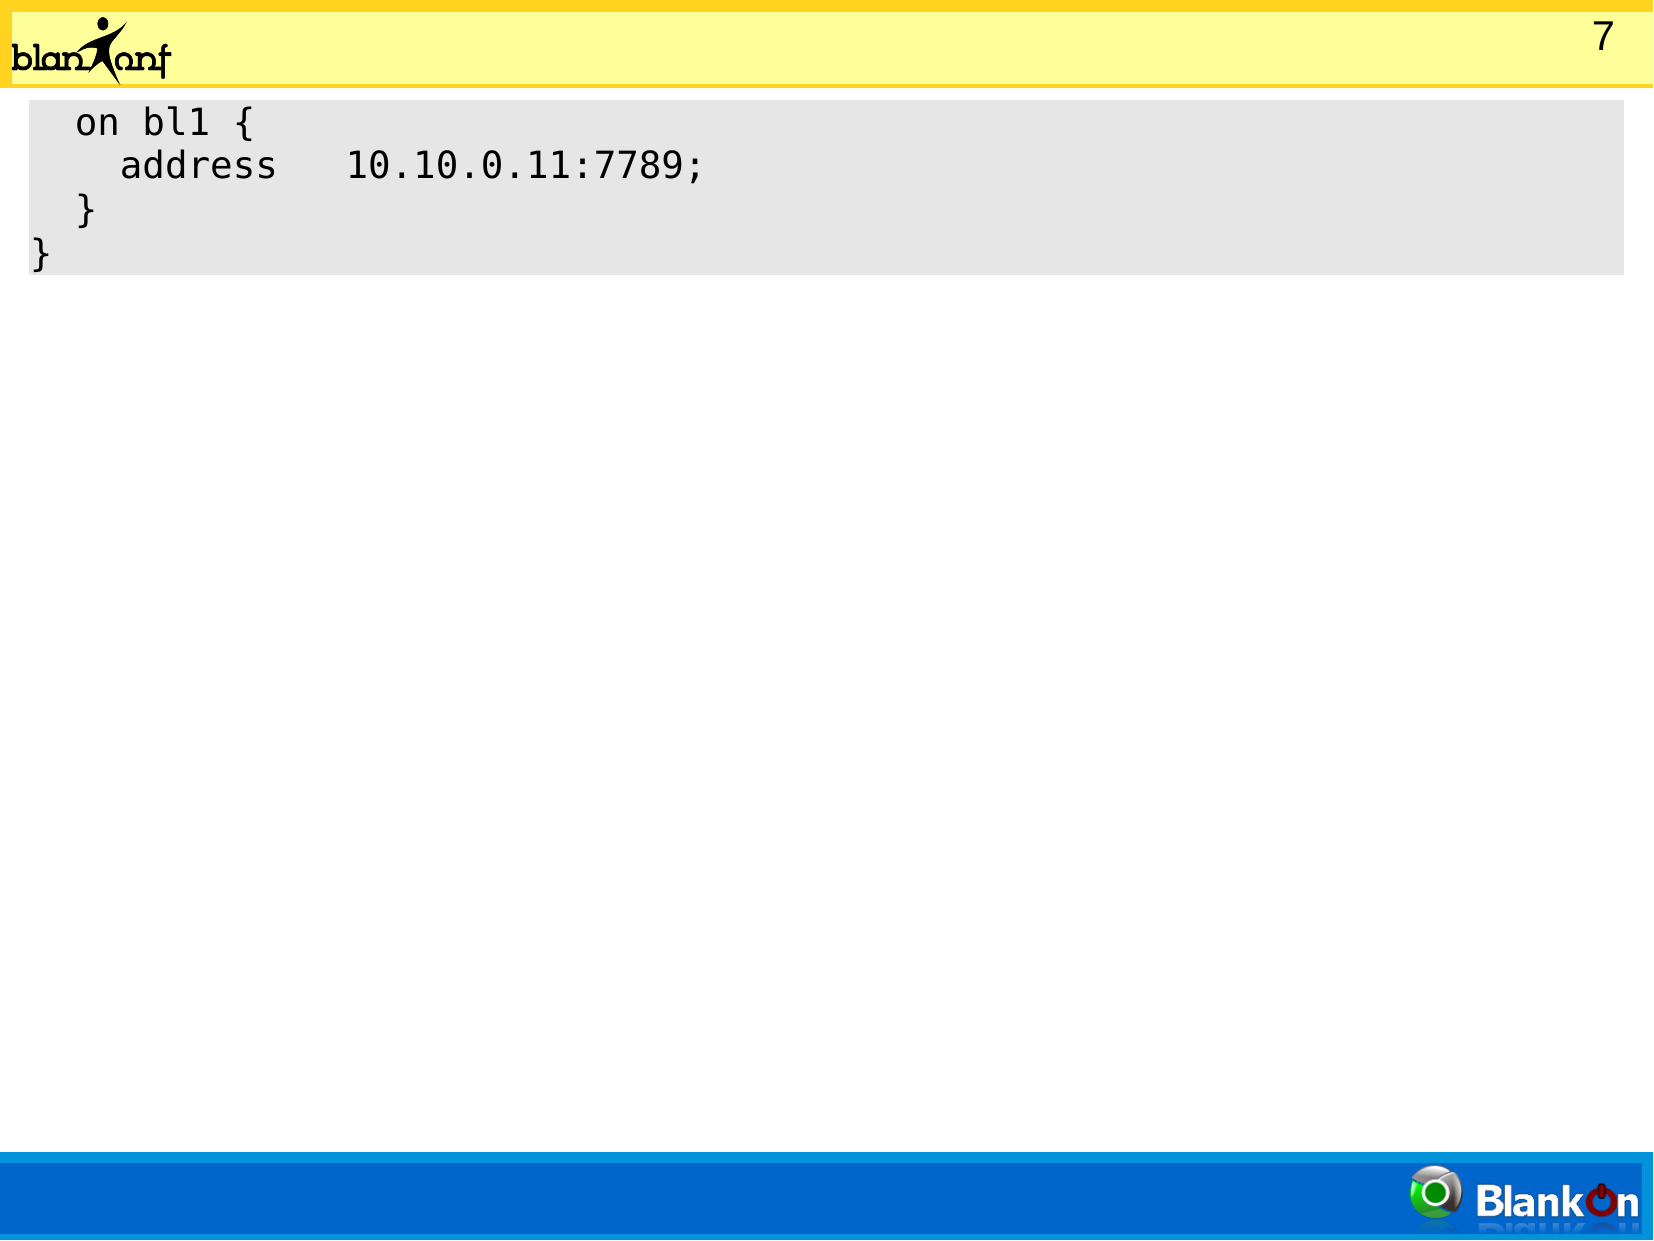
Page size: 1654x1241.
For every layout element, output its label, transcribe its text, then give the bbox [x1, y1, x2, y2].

text on bl1 { [29, 100, 1624, 144]
text } [29, 188, 1624, 231]
text } [29, 231, 1624, 275]
picture [11, 17, 172, 85]
text address 10.10.0.11:7789; [29, 144, 1624, 188]
picture [1405, 1164, 1641, 1233]
